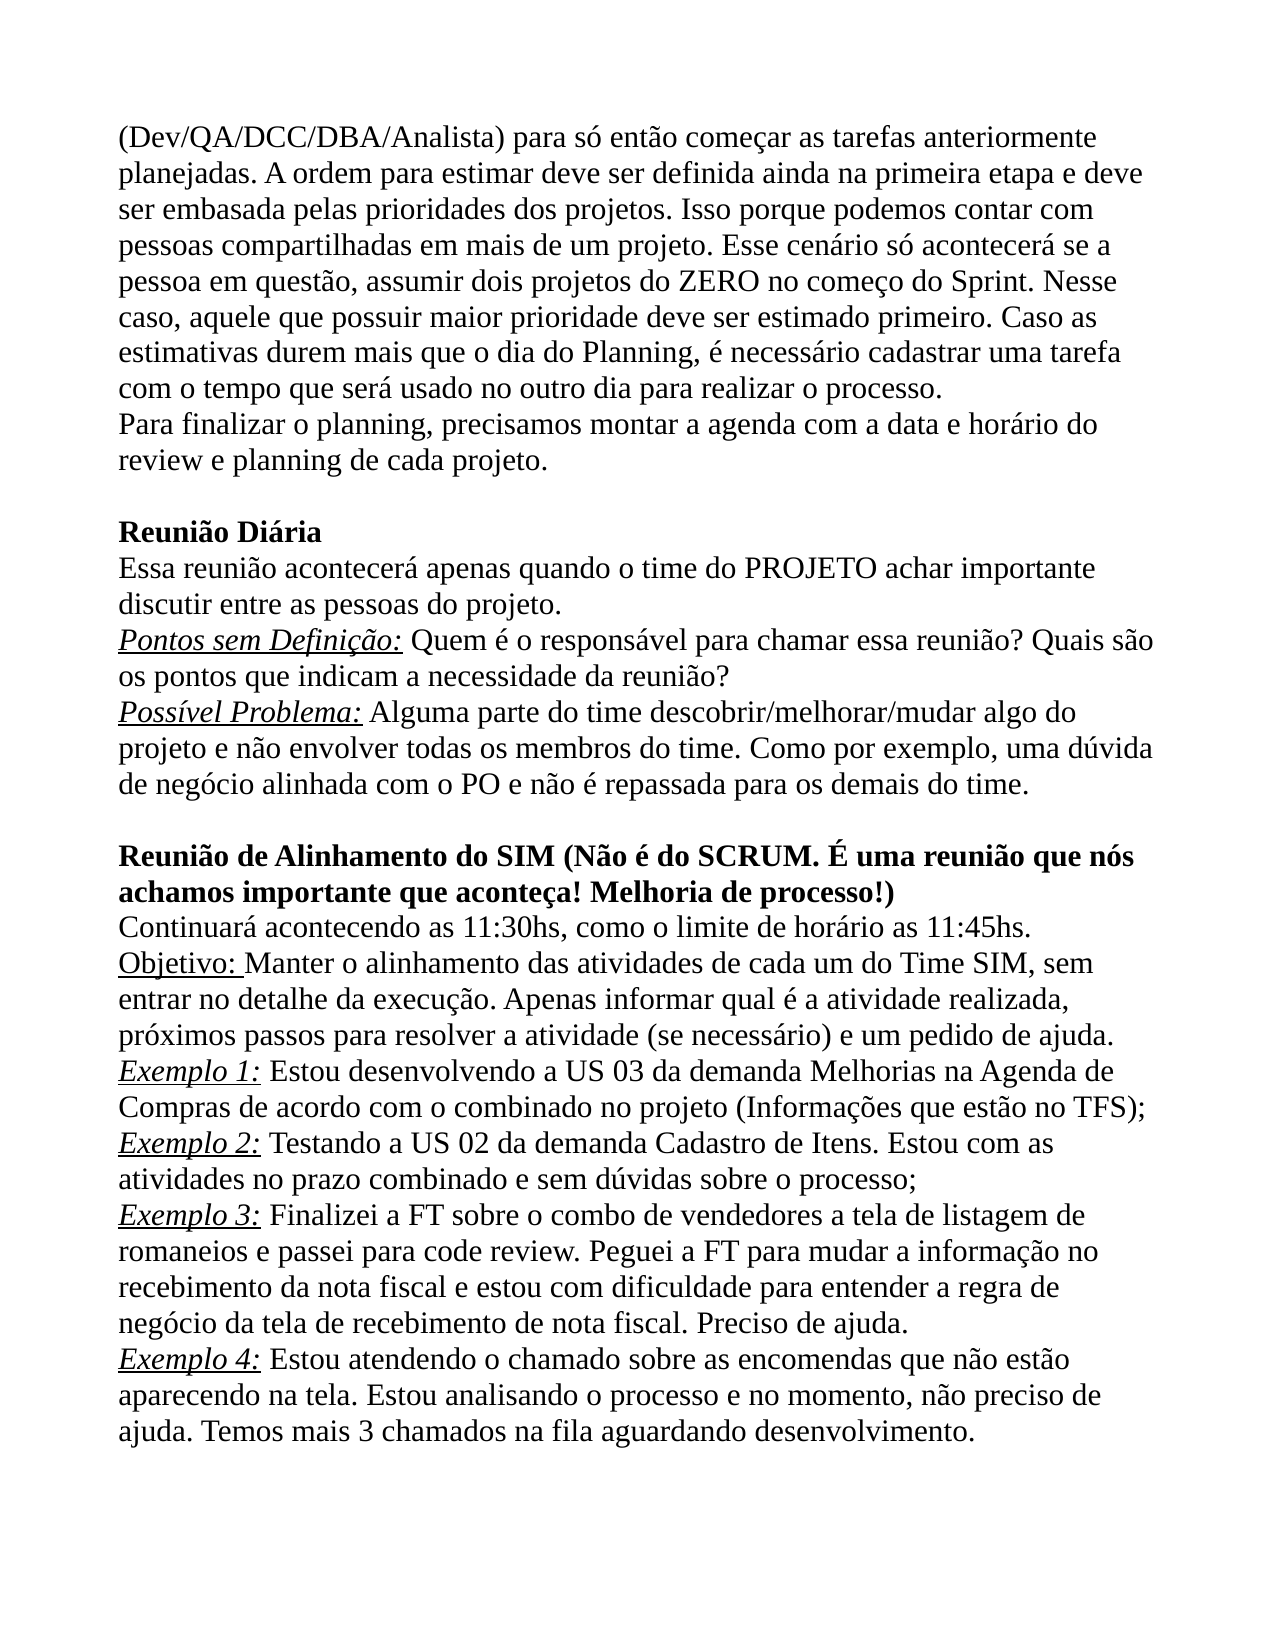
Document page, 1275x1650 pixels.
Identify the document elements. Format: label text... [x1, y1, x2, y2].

text Essa reunião acontecerá apenas quando o time do PROJETO achar importante discutir entre as pessoas do projeto. [118, 549, 1157, 621]
text (Dev/QA/DCC/DBA/Analista) para só então começar as tarefas anteriormente planejadas. A ordem para estimar deve ser definida ainda na primeira etapa e deve ser embasada pelas prioridades dos projetos. Isso porque podemos contar com pessoas compartilhadas em mais de um projeto. Esse cenário só acontecerá se a pessoa em questão, assumir dois projetos do ZERO no começo do Sprint. Nesse caso, aquele que possuir maior prioridade deve ser estimado primeiro. Caso as estimativas durem mais que o dia do Planning, é necessário cadastrar uma tarefa com o tempo que será usado no outro dia para realizar o processo. [118, 118, 1157, 406]
text Reunião de Alinhamento do SIM (Não é do SCRUM. É uma reunião que nós achamos importante que aconteça! Melhoria de processo!) [118, 837, 1157, 909]
text Exemplo 3: Finalizei a FT sobre o combo de vendedores a tela de listagem de romaneios e passei para code review. Peguei a FT para mudar a informação no recebimento da nota fiscal e estou com dificuldade para entender a regra de negócio da tela de recebimento de nota fiscal. Preciso de ajuda. [118, 1196, 1157, 1340]
text Reunião Diária [118, 513, 1157, 549]
text Possível Problema: Alguma parte do time descobrir/melhorar/mudar algo do projeto e não envolver todas os membros do time. Como por exemplo, uma dúvida de negócio alinhada com o PO e não é repassada para os demais do time. [118, 693, 1157, 801]
text Para finalizar o planning, precisamos montar a agenda com a data e horário do review e planning de cada projeto. [118, 406, 1157, 477]
text Exemplo 4: Estou atendendo o chamado sobre as encomendas que não estão aparecendo na tela. Estou analisando o processo e no momento, não preciso de ajuda. Temos mais 3 chamados na fila aguardando desenvolvimento. [118, 1340, 1157, 1448]
text Objetivo: Manter o alinhamento das atividades de cada um do Time SIM, sem entrar no detalhe da execução. Apenas informar qual é a atividade realizada, próximos passos para resolver a atividade (se necessário) e um pedido de ajuda. [118, 945, 1157, 1052]
text Exemplo 2: Testando a US 02 da demanda Cadastro de Itens. Estou com as atividades no prazo combinado e sem dúvidas sobre o processo; [118, 1124, 1157, 1196]
text Pontos sem Definição: Quem é o responsável para chamar essa reunião? Quais são os pontos que indicam a necessidade da reunião? [118, 621, 1157, 693]
text Exemplo 1: Estou desenvolvendo a US 03 da demanda Melhorias na Agenda de Compras de acordo com o combinado no projeto (Informações que estão no TFS); [118, 1052, 1157, 1124]
text Continuará acontecendo as 11:30hs, como o limite de horário as 11:45hs. [118, 909, 1157, 945]
